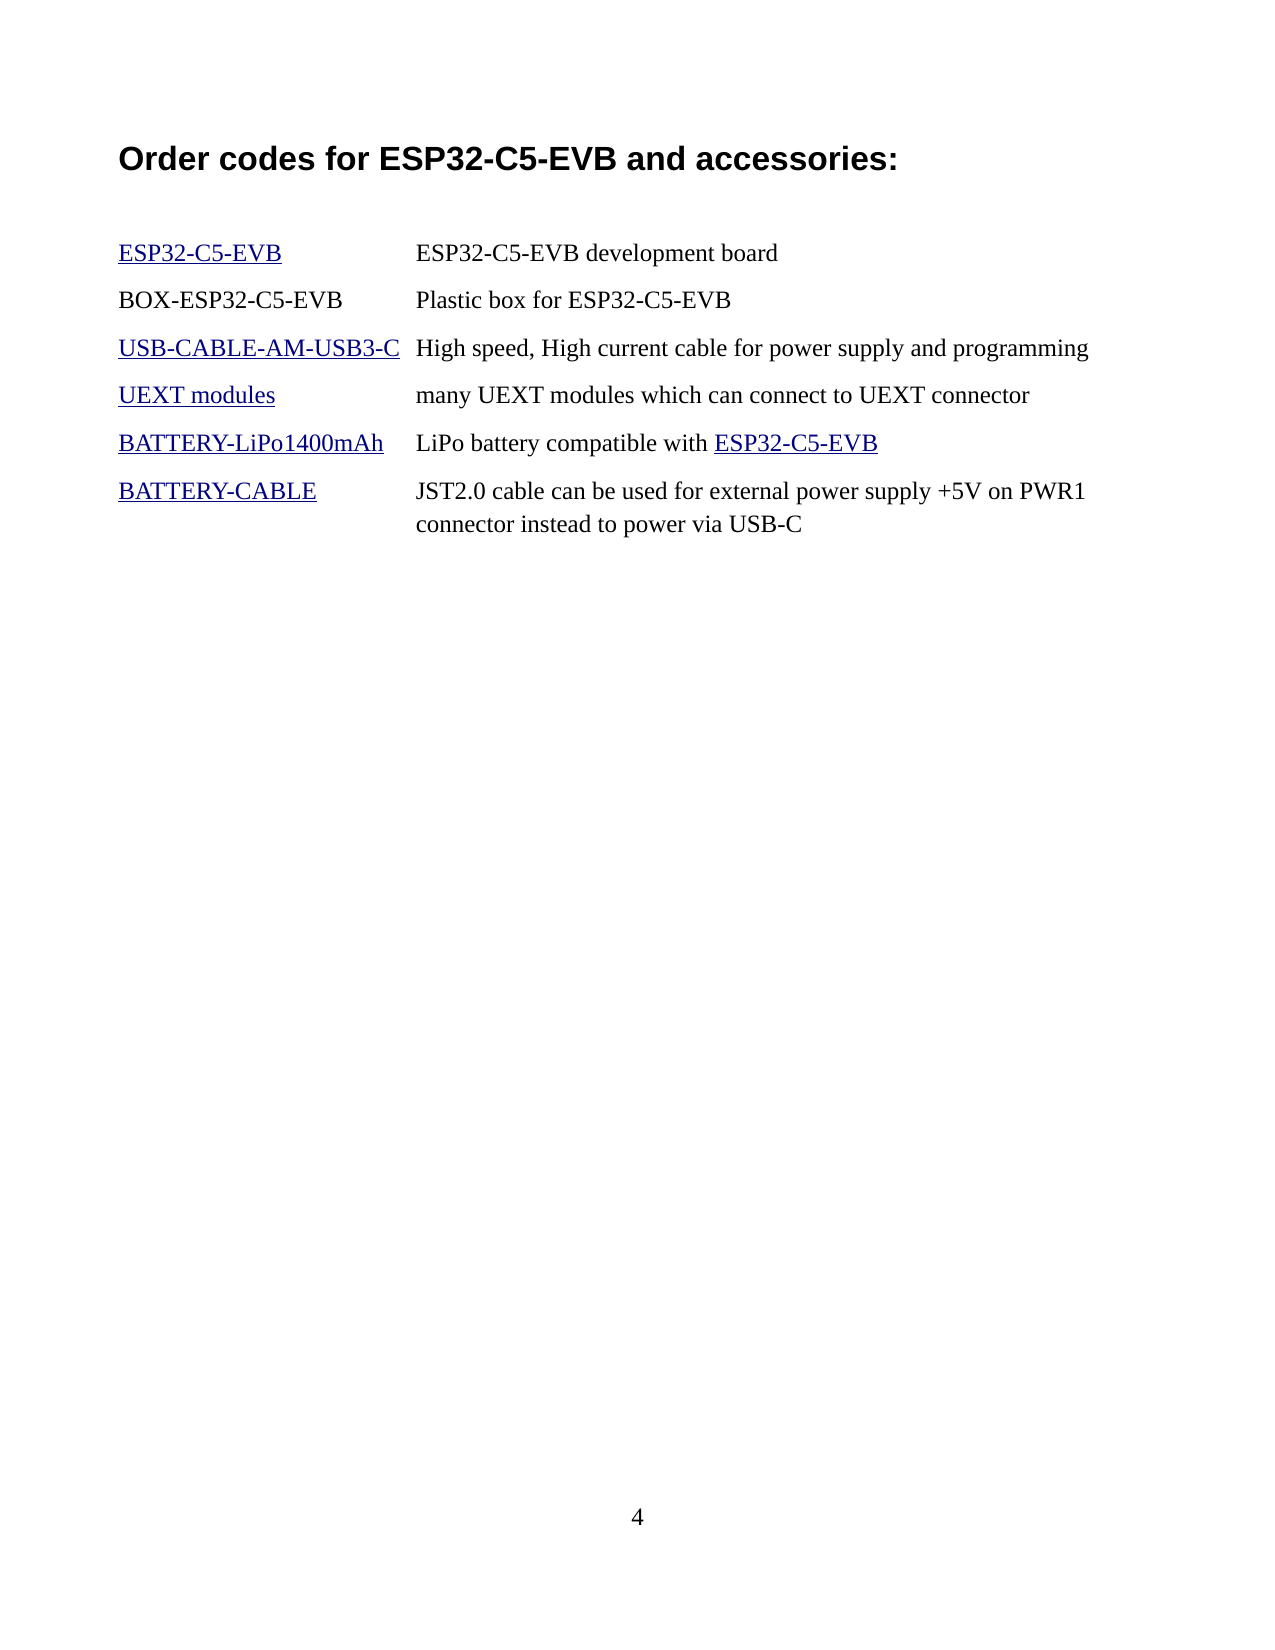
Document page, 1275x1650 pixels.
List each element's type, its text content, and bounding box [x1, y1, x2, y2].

text ESP32-C5-EVB ESP32-C5-EVB development board [118, 238, 1157, 266]
text BATTERY-CABLE JST2.0 cable can be used for external power supply +5V on PWR1 connector instead to power via USB-C [118, 476, 1157, 537]
subtitle Order codes for ESP32-C5-EVB and accessories: [118, 139, 1157, 178]
text BATTERY-LiPo1400mAh LiPo battery compatible with ESP32-C5-EVB [118, 428, 1157, 457]
text BOX-ESP32-C5-EVB Plastic box for ESP32-C5-EVB [118, 285, 1157, 314]
text UEXT modules many UEXT modules which can connect to UEXT connector [118, 381, 1157, 409]
text USB-CABLE-AM-USB3-C High speed, High current cable for power supply and programming [118, 333, 1157, 362]
